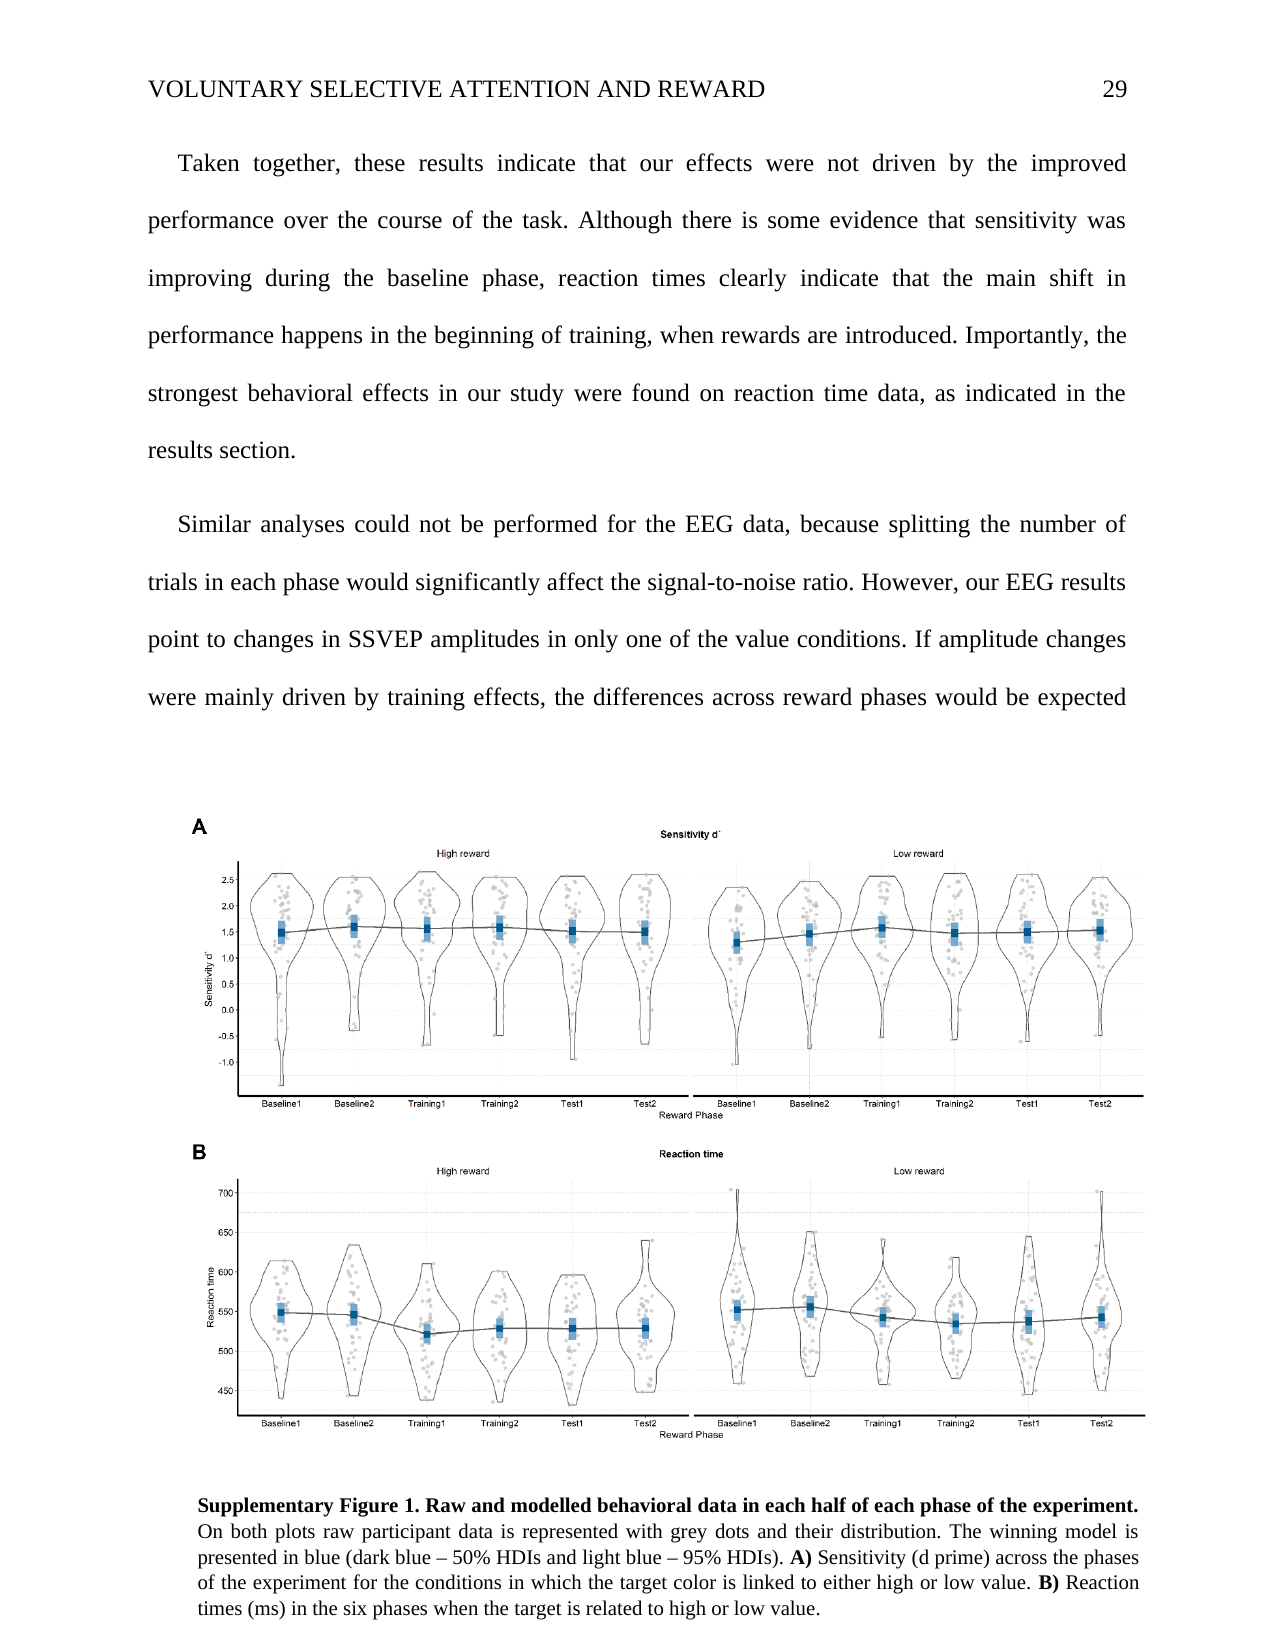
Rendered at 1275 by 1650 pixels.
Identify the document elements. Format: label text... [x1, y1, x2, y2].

text Similar analyses could not be performed for the EEG data, because splitting the number of trials in each phase would significantly affect the signal-to-noise ratio. However, our EEG results point to changes in SSVEP amplitudes in only one of the value conditions. If amplitude changes were mainly driven by training effects, the differences across reward phases would be expected [148, 509, 1127, 711]
text Taken together, these results indicate that our effects were not driven by the improved performance over the course of the task. Although there is some evidence that sensitivity was improving during the baseline phase, reaction times clearly indicate that the main shift in performance happens in the beginning of training, when rewards are introduced. Importantly, the strongest behavioral effects in our study were found on reaction time data, as indicated in the results section. [148, 148, 1127, 464]
